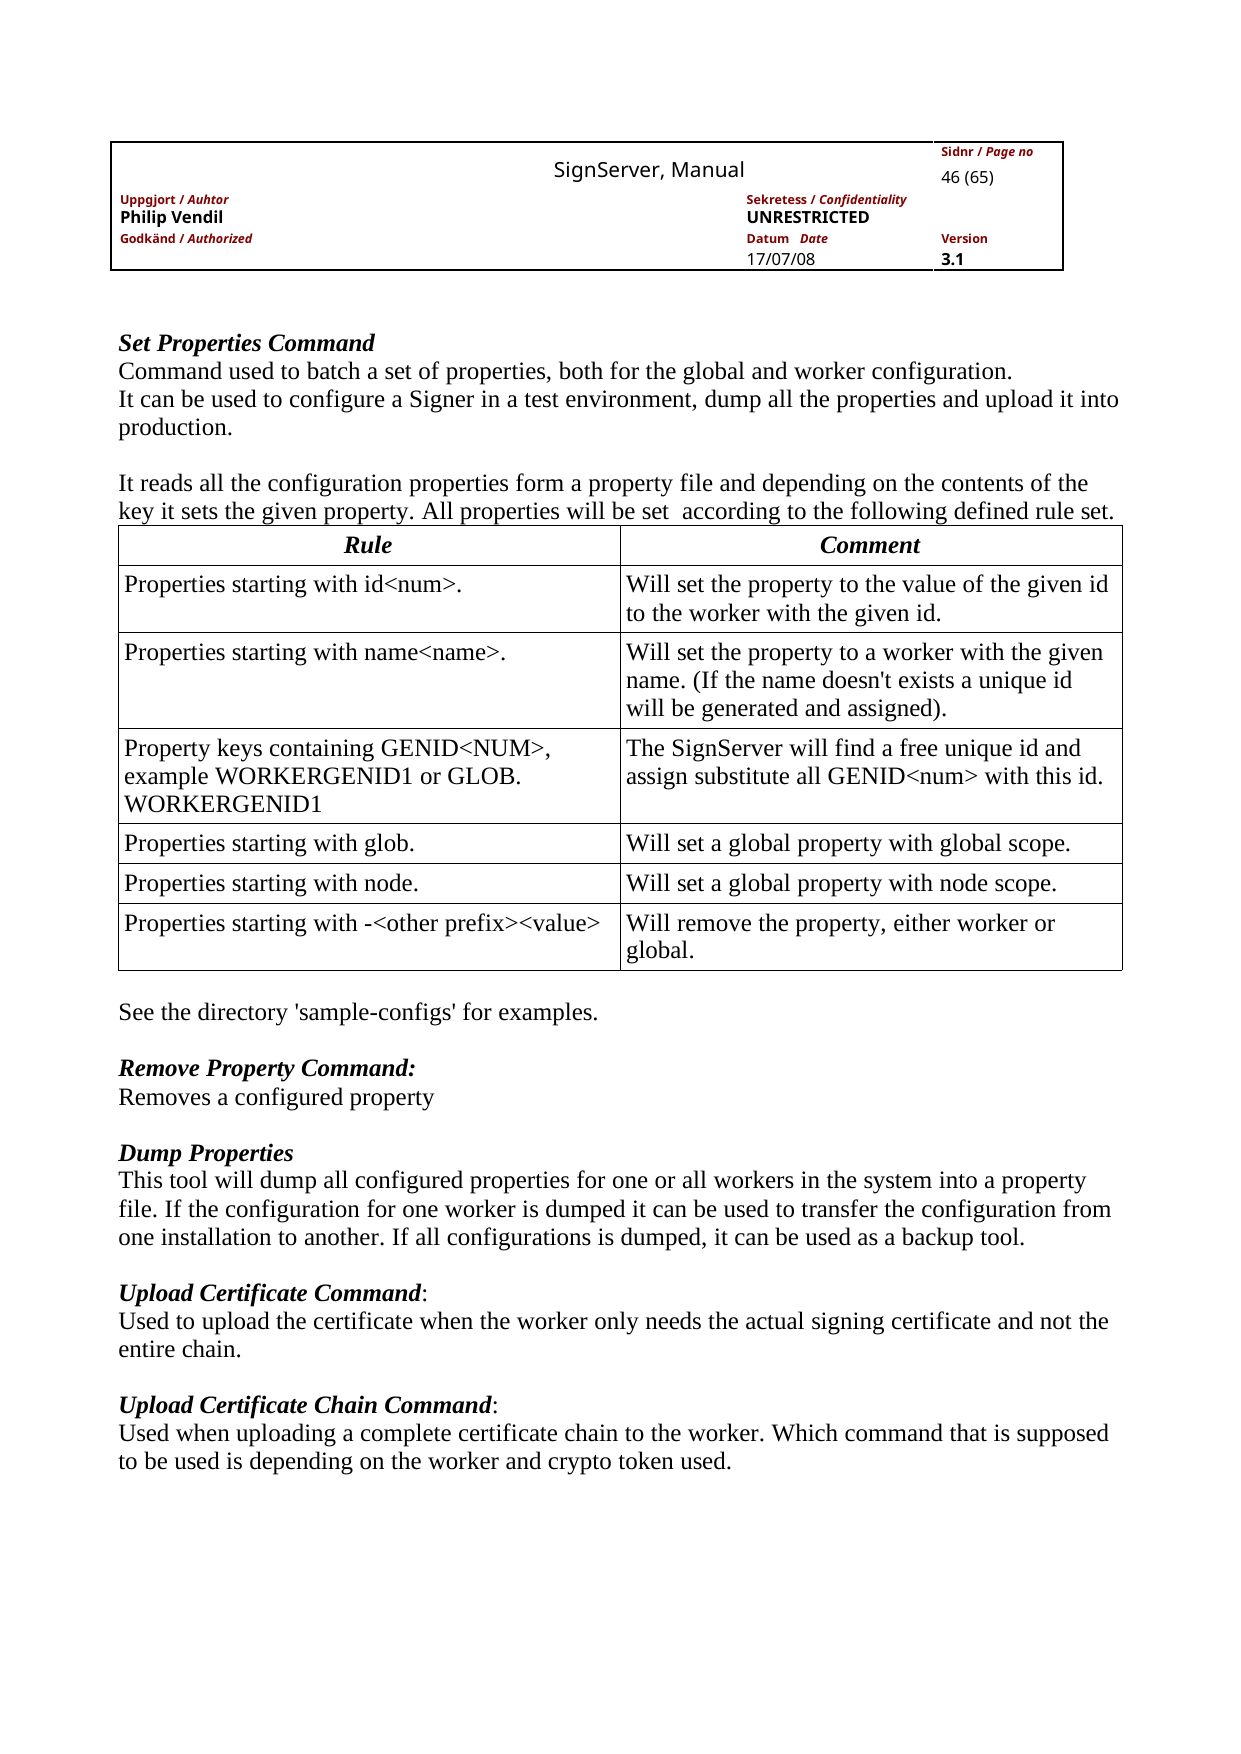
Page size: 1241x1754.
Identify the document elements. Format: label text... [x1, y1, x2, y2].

table_cell Property keys containing GENID<NUM>, example WORKERGENID1 or GLOB. WORKERGENID1 [119, 729, 620, 823]
table_cell Will set the property to the value of the given id to the worker with the given id. [621, 566, 1122, 632]
text Removes a configured property [118, 1082, 1122, 1110]
table_cell Will remove the property, either worker or global. [621, 904, 1122, 970]
text Command used to batch a set of properties, both for the global and worker configuration. [118, 357, 1122, 385]
text Upload Certificate Chain Command: [118, 1391, 1122, 1419]
table_cell Properties starting with name<name>. [119, 633, 620, 728]
text Dump Properties [118, 1138, 1122, 1166]
text It can be used to configure a Signer in a test environment, dump all the properties and upload it into production. [118, 385, 1122, 441]
text Remove Property Command: [118, 1054, 1122, 1082]
text Used to upload the certificate when the worker only needs the actual signing certificate and not the entire chain. [118, 1307, 1122, 1363]
table_cell Properties starting with node. [119, 864, 620, 903]
table_header Rule [119, 526, 620, 565]
table_cell Will set a global property with node scope. [621, 864, 1122, 903]
table_cell Properties starting with glob. [119, 824, 620, 863]
text Used when uploading a complete certificate chain to the worker. Which command that is supposed to be used is depending on the worker and crypto token used. [118, 1419, 1122, 1475]
table_cell Properties starting with id<num>. [119, 566, 620, 632]
table_cell Will set the property to a worker with the given name. (If the name doesn't exists a unique id will be generated and assigned). [621, 633, 1122, 728]
text Set Properties Command [118, 329, 1122, 357]
text It reads all the configuration properties form a property file and depending on the contents of the key it sets the given property. All properties will be set according to the following defined rule set. [118, 469, 1122, 525]
table_cell The SignServer will find a free unique id and assign substitute all GENID<num> with this id. [621, 729, 1122, 823]
text This tool will dump all configured properties for one or all workers in the system into a property file. If the configuration for one worker is dumped it can be used to transfer the configuration from one installation to another. If all configurations is dumped, it can be used as a backup tool. [118, 1166, 1122, 1251]
table_header Comment [621, 526, 1122, 565]
table_cell Properties starting with -<other prefix><value> [119, 904, 620, 970]
text Upload Certificate Command: [118, 1278, 1122, 1307]
text See the directory 'sample-configs' for examples. [118, 998, 1122, 1026]
table_cell Will set a global property with global scope. [621, 824, 1122, 863]
